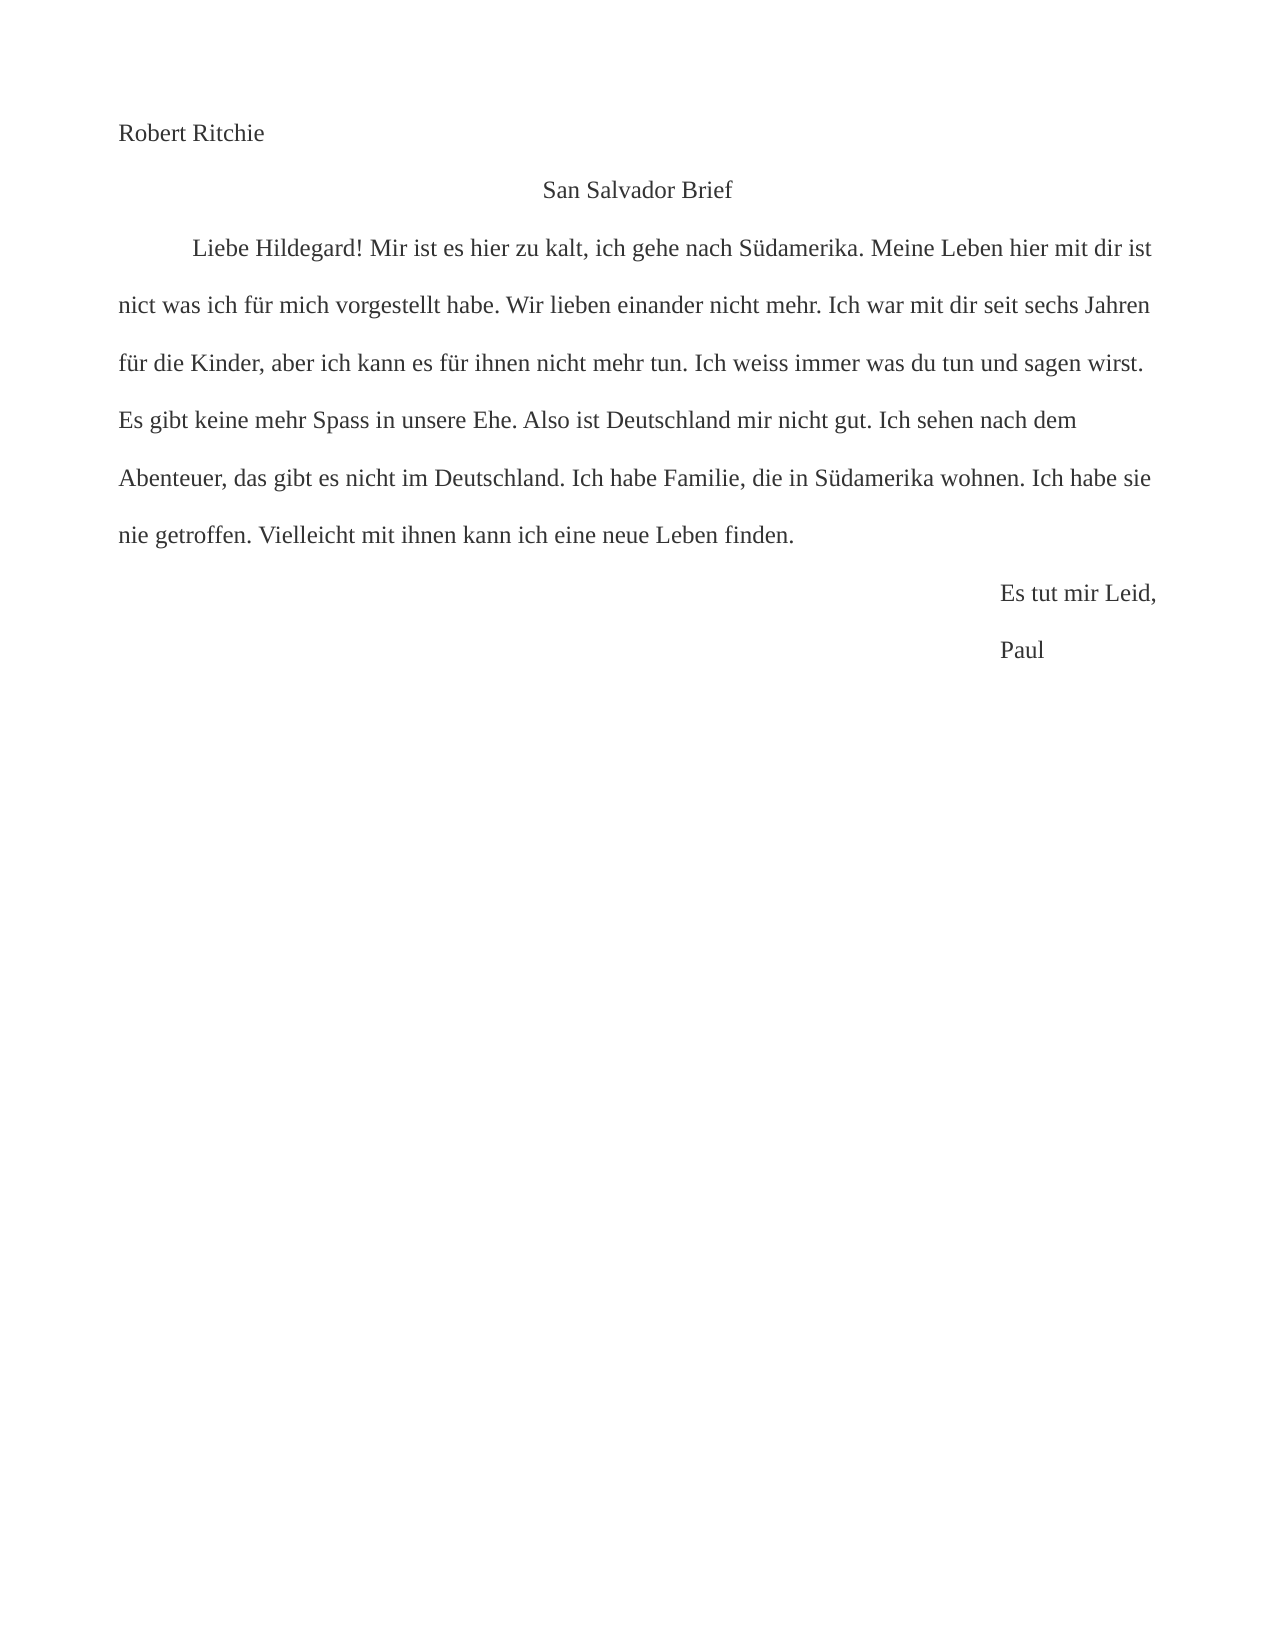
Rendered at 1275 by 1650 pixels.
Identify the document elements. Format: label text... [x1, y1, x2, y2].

text Liebe Hildegard! Mir ist es hier zu kalt, ich gehe nach Südamerika. Meine Leben hier mit dir ist nict was ich für mich vorgestellt habe. Wir lieben einander nicht mehr. Ich war mit dir seit sechs Jahren für die Kinder, aber ich kann es für ihnen nicht mehr tun. Ich weiss immer was du tun und sagen wirst. Es gibt keine mehr Spass in unsere Ehe. Also ist Deutschland mir nicht gut. Ich sehen nach dem Abenteuer, das gibt es nicht im Deutschland. Ich habe Familie, die in Südamerika wohnen. Ich habe sie nie getroffen. Vielleicht mit ihnen kann ich eine neue Leben finden. [118, 233, 1157, 549]
text Robert Ritchie [118, 118, 1157, 147]
text Es tut mir Leid, [118, 578, 1157, 607]
text San Salvador Brief [118, 176, 1157, 204]
text Paul [118, 636, 1157, 664]
